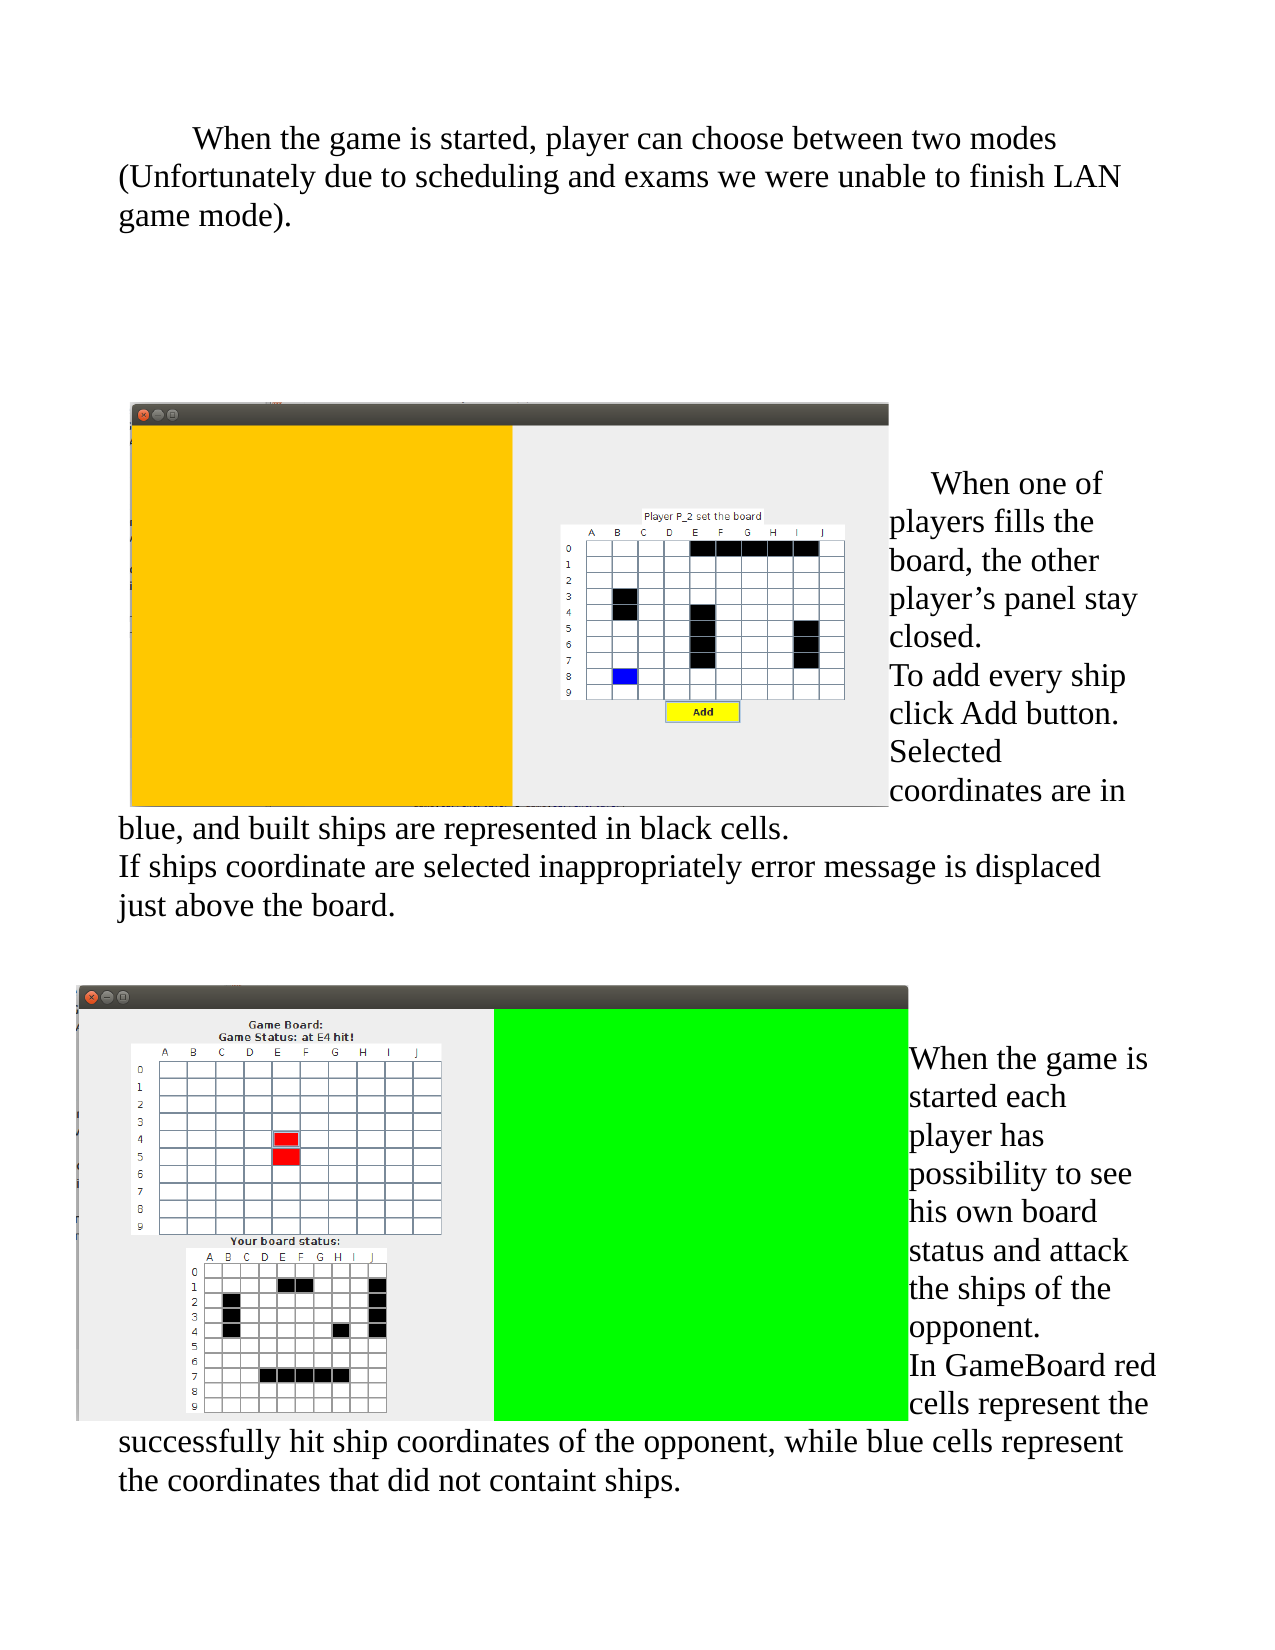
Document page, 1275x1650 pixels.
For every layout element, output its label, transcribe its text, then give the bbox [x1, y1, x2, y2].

text [118, 655, 129, 731]
text Selected coordinates are in blue, and built ships are represented in black cells. [118, 731, 1157, 846]
text In GameBoard red cells represent the successfully hit ship coordinates of the opponent, while blue cells represent the coordinates that did not containt ships. [118, 1345, 1157, 1498]
picture [76, 985, 909, 1421]
text When the game is started, player can choose between two modes (Unfortunately due to scheduling and exams we were unable to finish LAN game mode). [118, 118, 1157, 233]
text When the game is started each player has possibility to see his own board status and attack the ships of the opponent. [909, 1038, 1157, 1345]
text If ships coordinate are selected inappropriately error message is displaced just above the board. [118, 846, 1157, 923]
text [118, 463, 129, 655]
picture [129, 402, 889, 807]
text To add every ship click Add button. [889, 655, 1157, 731]
text When one of players fills the board, the other player’s panel stay closed. [889, 463, 1157, 655]
